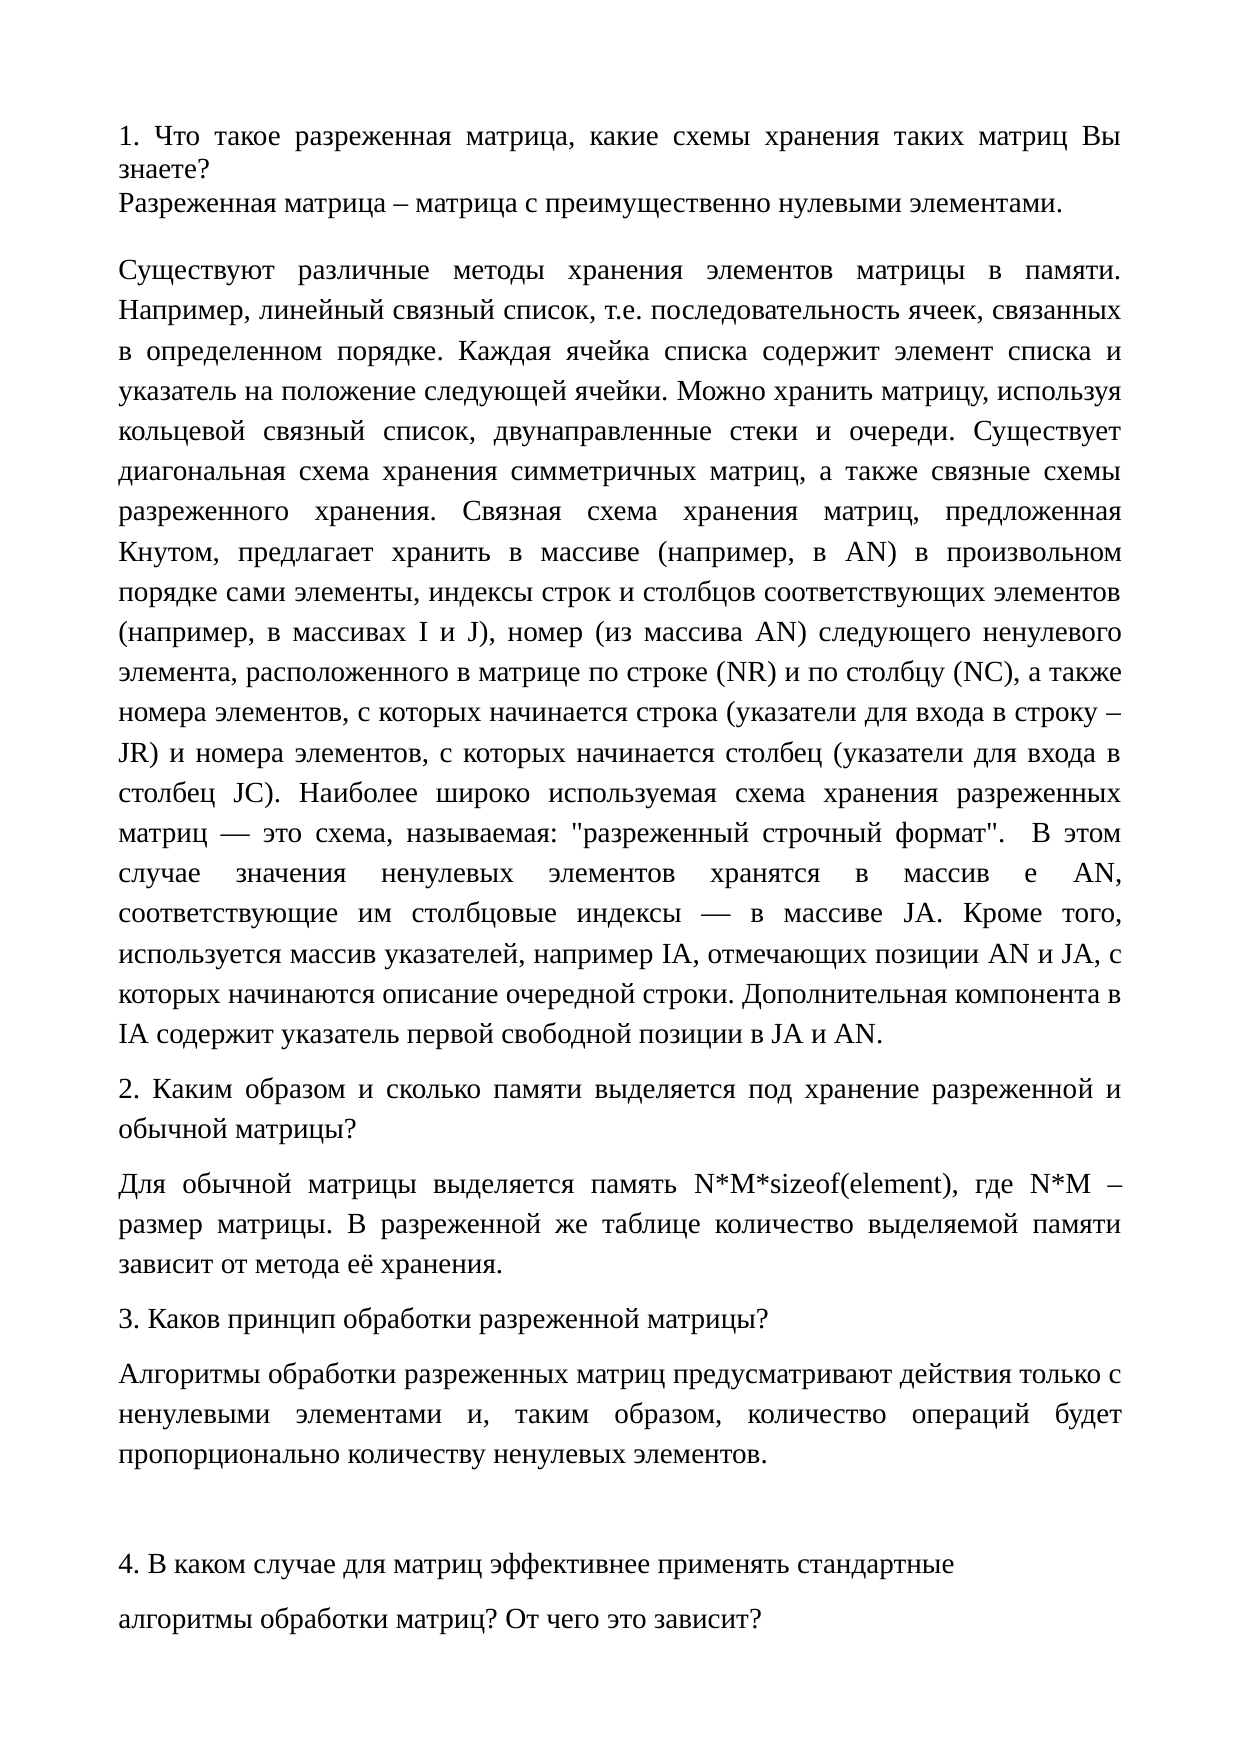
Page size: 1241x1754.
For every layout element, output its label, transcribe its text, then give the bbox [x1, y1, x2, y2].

text Существуют различные методы хранения элементов матрицы в памяти. Например, линейный связный список, т.е. последовательность ячеек, связанных в определенном порядке. Каждая ячейка списка содержит элемент списка и указатель на положение следующей ячейки. Можно хранить матрицу, используя кольцевой связный список, двунаправленные стеки и очереди. Существует диагональная схема хранения симметричных матриц, а также связные схемы разреженного хранения. Связная схема хранения матриц, предложенная Кнутом, предлагает хранить в массиве (например, в AN) в произвольном порядке сами элементы, индексы строк и столбцов соответствующих элементов (например, в массивах I и J), номер (из массива AN) следующего ненулевого элемента, расположенного в матрице по строке (NR) и по столбцу (NC), а также номера элементов, с которых начинается строка (указатели для входа в строку – JR) и номера элементов, с которых начинается столбец (указатели для входа в столбец JC). Наиболее широко используемая схема хранения разреженных матриц — это схема, называемая: "разреженный строчный формат". В этом случае значения ненулевых элементов хранятся в массив е AN, соответствующие им столбцовые индексы — в массиве JA. Кроме того, используется массив указателей, например IA, отмечающих позиции AN и JA, с которых начинаются описание очередной строки. Дополнительная компонента в IA содержит указатель первой свободной позиции в JA и AN. [118, 252, 1122, 1050]
text Разреженная матрица – матрица с преимущественно нулевыми элементами. [118, 185, 1122, 219]
text алгоритмы обработки матриц? От чего это зависит? [118, 1601, 1122, 1634]
text Алгоритмы обработки разреженных матриц предусматривают действия только с ненулевыми элементами и, таким образом, количество операций будет пропорционально количеству ненулевых элементов. [118, 1356, 1122, 1470]
text 1. Что такое разреженная матрица, какие схемы хранения таких матриц Вы знаете? [118, 118, 1122, 185]
text 3. Каков принцип обработки разреженной матрицы? [118, 1301, 1122, 1335]
text Для обычной матрицы выделяется память N*M*sizeof(element), где N*M – размер матрицы. В разреженной же таблице количество выделяемой памяти зависит от метода её хранения. [118, 1166, 1122, 1280]
text 2. Каким образом и сколько памяти выделяется под хранение разреженной и обычной матрицы? [118, 1071, 1122, 1145]
text 4. В каком случае для матриц эффективнее применять стандартные [118, 1546, 1122, 1579]
